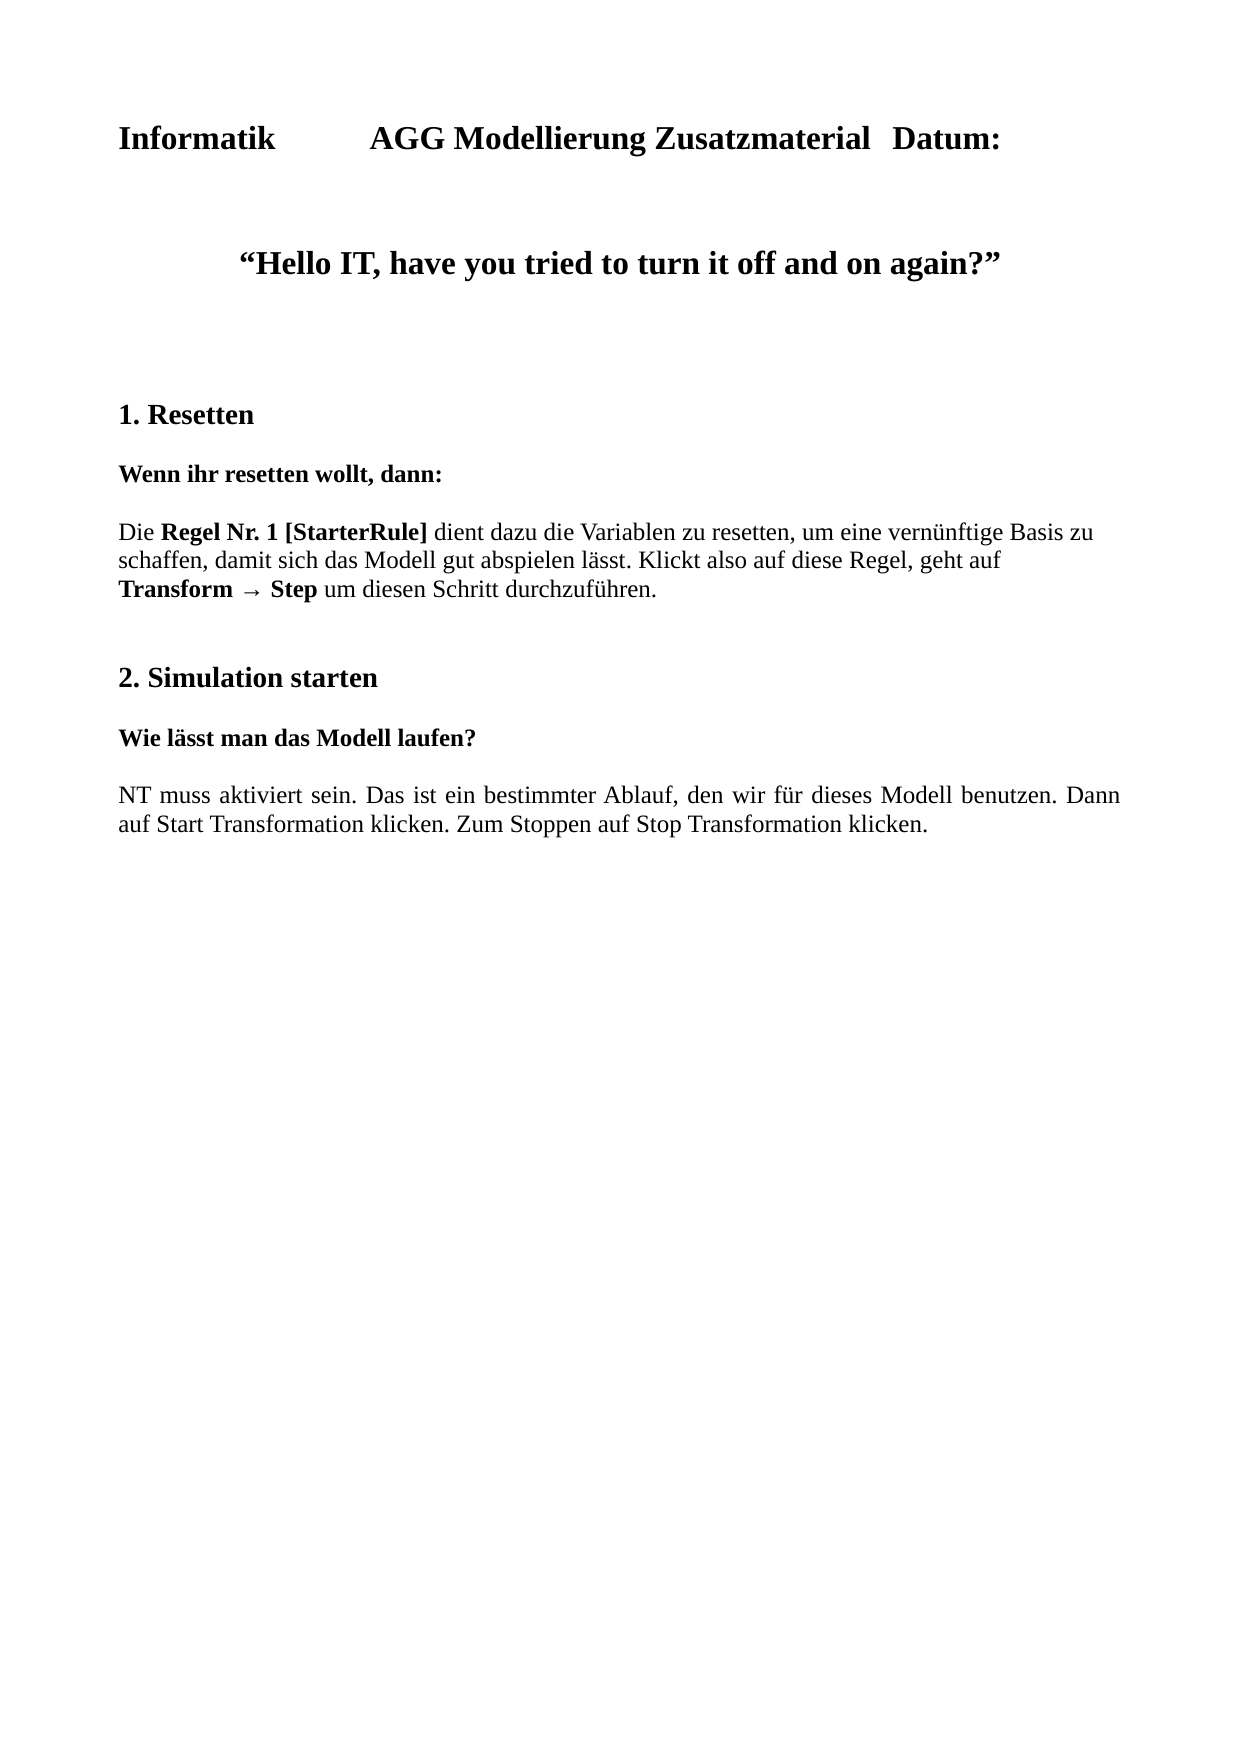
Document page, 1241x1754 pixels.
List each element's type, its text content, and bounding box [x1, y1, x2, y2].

text Wie lässt man das Modell laufen? [118, 723, 1122, 751]
text “Hello IT, have you tried to turn it off and on again?” [118, 243, 1122, 282]
text NT muss aktiviert sein. Das ist ein bestimmter Ablauf, den wir für dieses Modell benutzen. Dann auf Start Transformation klicken. Zum Stoppen auf Stop Transformation klicken. [118, 780, 1122, 838]
text Die Regel Nr. 1 [StarterRule] dient dazu die Variablen zu resetten, um eine vernünftige Basis zu schaffen, damit sich das Modell gut abspielen lässt. Klickt also auf diese Regel, geht auf Transform → Step um diesen Schritt durchzuführen. [118, 517, 1122, 603]
text Wenn ihr resetten wollt, dann: [118, 459, 1122, 488]
text 2. Simulation starten [118, 660, 1122, 694]
text 1. Resetten [118, 397, 1122, 430]
